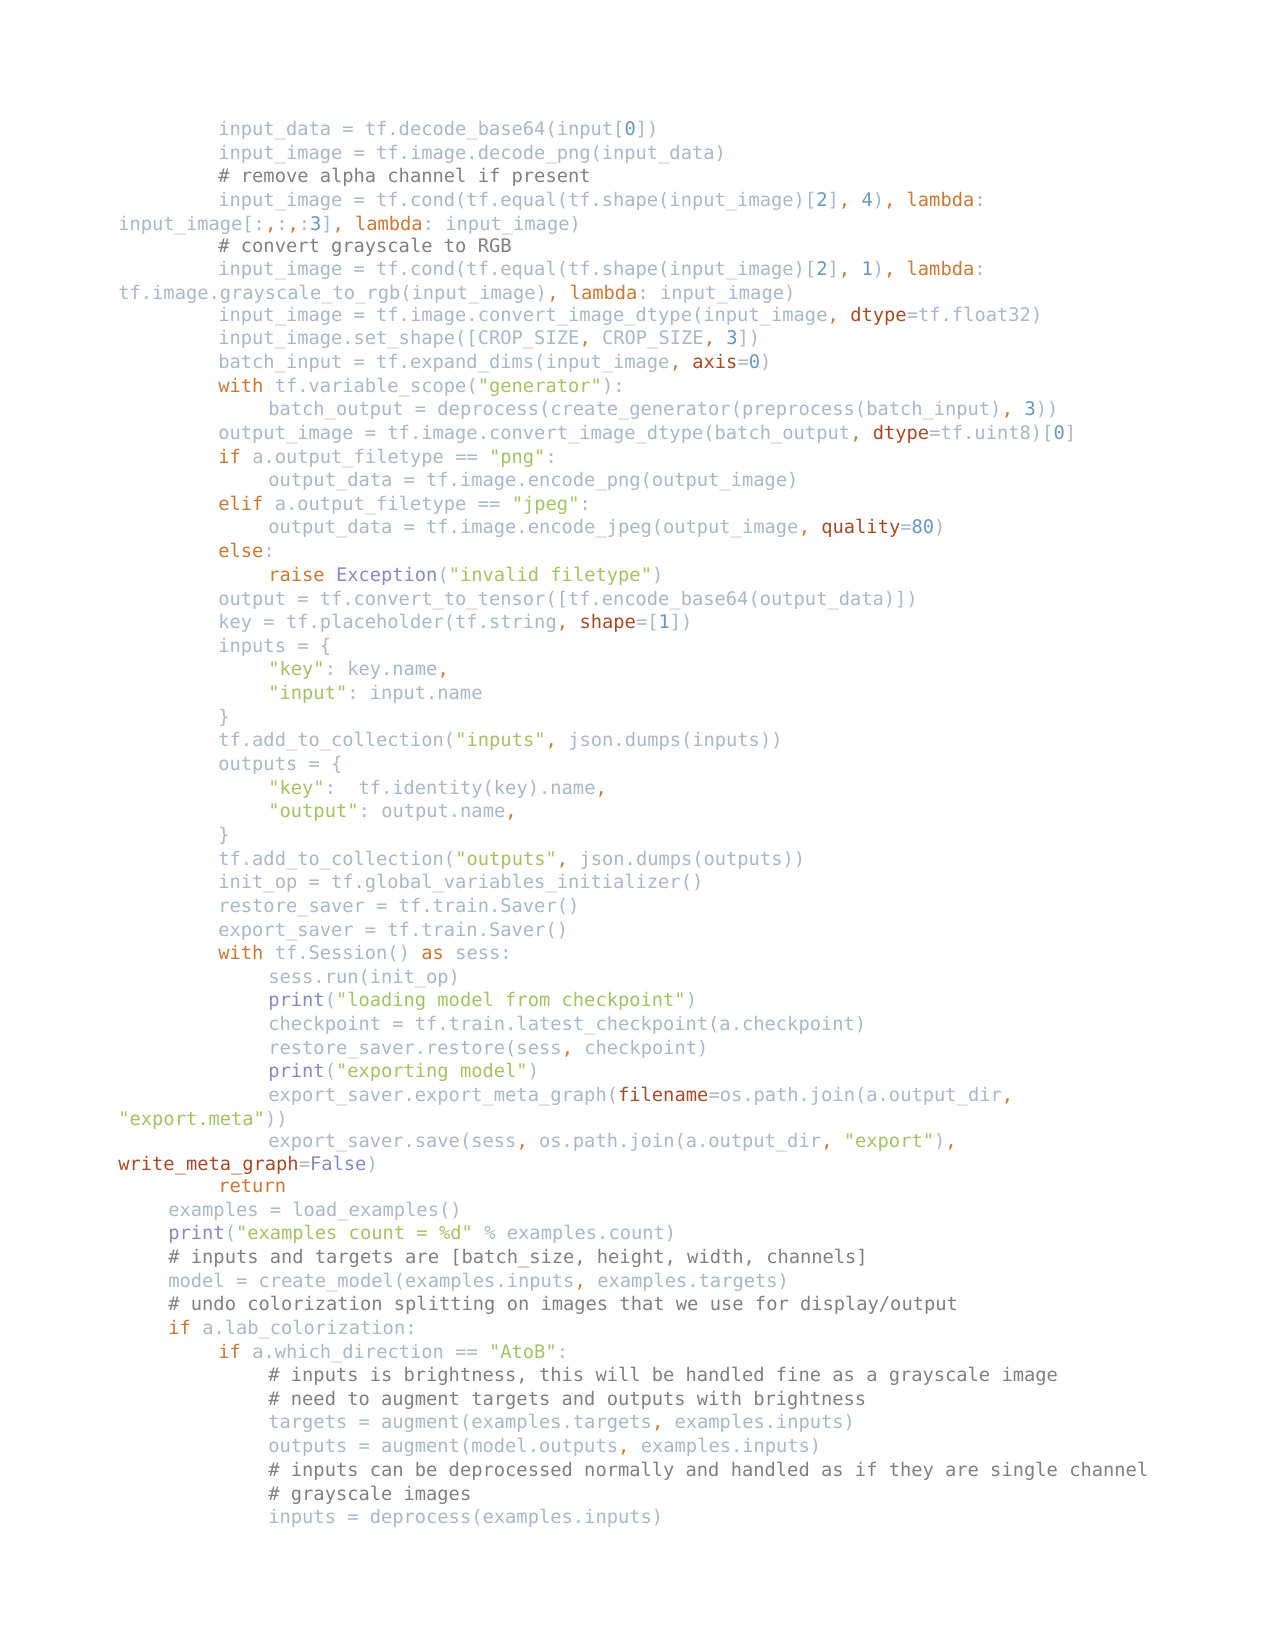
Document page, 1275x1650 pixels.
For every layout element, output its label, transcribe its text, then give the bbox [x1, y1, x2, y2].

text return [118, 1175, 1157, 1199]
text else: [118, 540, 1157, 564]
text raise Exception("invalid filetype") [118, 564, 1157, 587]
text if a.lab_colorization: [118, 1317, 1157, 1341]
text input_data = tf.decode_base64(input[0]) [118, 118, 1157, 142]
text key = tf.placeholder(tf.string, shape=[1]) [118, 611, 1157, 635]
text if a.which_direction == "AtoB": [118, 1341, 1157, 1364]
text # inputs can be deprocessed normally and handled as if they are single channel [118, 1459, 1157, 1482]
text # inputs and targets are [batch_size, height, width, channels] [118, 1246, 1157, 1270]
text # remove alpha channel if present [118, 165, 1157, 189]
text if a.output_filetype == "png": [118, 446, 1157, 469]
text examples = load_examples() [118, 1199, 1157, 1222]
text init_op = tf.global_variables_initializer() [118, 871, 1157, 895]
text sess.run(init_op) [118, 966, 1157, 989]
text export_saver = tf.train.Saver() [118, 918, 1157, 942]
text with tf.variable_scope("generator"): [118, 375, 1157, 398]
text output = tf.convert_to_tensor([tf.encode_base64(output_data)]) [118, 587, 1157, 611]
text model = create_model(examples.inputs, examples.targets) [118, 1270, 1157, 1293]
text # inputs is brightness, this will be handled fine as a grayscale image [118, 1364, 1157, 1388]
text export_saver.export_meta_graph(filename=os.path.join(a.output_dir, "export.meta")) [118, 1084, 1157, 1129]
text restore_saver = tf.train.Saver() [118, 895, 1157, 918]
text # undo colorization splitting on images that we use for display/output [118, 1293, 1157, 1317]
text checkpoint = tf.train.latest_checkpoint(a.checkpoint) [118, 1013, 1157, 1037]
text targets = augment(examples.targets, examples.inputs) [118, 1412, 1157, 1435]
text # convert grayscale to RGB [118, 234, 1157, 258]
text batch_output = deprocess(create_generator(preprocess(batch_input), 3)) [118, 398, 1157, 422]
text output_data = tf.image.encode_png(output_image) [118, 469, 1157, 493]
text input_image = tf.image.decode_png(input_data) [118, 142, 1157, 165]
text print("examples count = %d" % examples.count) [118, 1222, 1157, 1246]
text export_saver.save(sess, os.path.join(a.output_dir, "export"), write_meta_graph=False) [118, 1129, 1157, 1175]
text "input": input.name [118, 682, 1157, 706]
text # grayscale images [118, 1482, 1157, 1506]
text with tf.Session() as sess: [118, 942, 1157, 966]
text } [118, 824, 1157, 848]
text } [118, 706, 1157, 729]
text inputs = { [118, 635, 1157, 658]
text batch_input = tf.expand_dims(input_image, axis=0) [118, 351, 1157, 375]
text input_image = tf.image.convert_image_dtype(input_image, dtype=tf.float32) [118, 304, 1157, 327]
text "key": key.name, [118, 658, 1157, 682]
text outputs = { [118, 753, 1157, 777]
text outputs = augment(model.outputs, examples.inputs) [118, 1435, 1157, 1459]
text print("loading model from checkpoint") [118, 989, 1157, 1013]
text input_image.set_shape([CROP_SIZE, CROP_SIZE, 3]) [118, 327, 1157, 351]
text "output": output.name, [118, 800, 1157, 824]
text input_image = tf.cond(tf.equal(tf.shape(input_image)[2], 1), lambda: tf.image.grayscale_to_rgb(input_image), lambda: input_image) [118, 258, 1157, 304]
text output_data = tf.image.encode_jpeg(output_image, quality=80) [118, 517, 1157, 540]
text tf.add_to_collection("outputs", json.dumps(outputs)) [118, 848, 1157, 871]
text print("exporting model") [118, 1060, 1157, 1084]
text inputs = deprocess(examples.inputs) [118, 1506, 1157, 1530]
text output_image = tf.image.convert_image_dtype(batch_output, dtype=tf.uint8)[0] [118, 422, 1157, 446]
text restore_saver.restore(sess, checkpoint) [118, 1037, 1157, 1060]
text "key": tf.identity(key).name, [118, 777, 1157, 800]
text elif a.output_filetype == "jpeg": [118, 493, 1157, 517]
text # need to augment targets and outputs with brightness [118, 1388, 1157, 1412]
text input_image = tf.cond(tf.equal(tf.shape(input_image)[2], 4), lambda: input_image[:,:,:3], lambda: input_image) [118, 189, 1157, 234]
text tf.add_to_collection("inputs", json.dumps(inputs)) [118, 729, 1157, 753]
